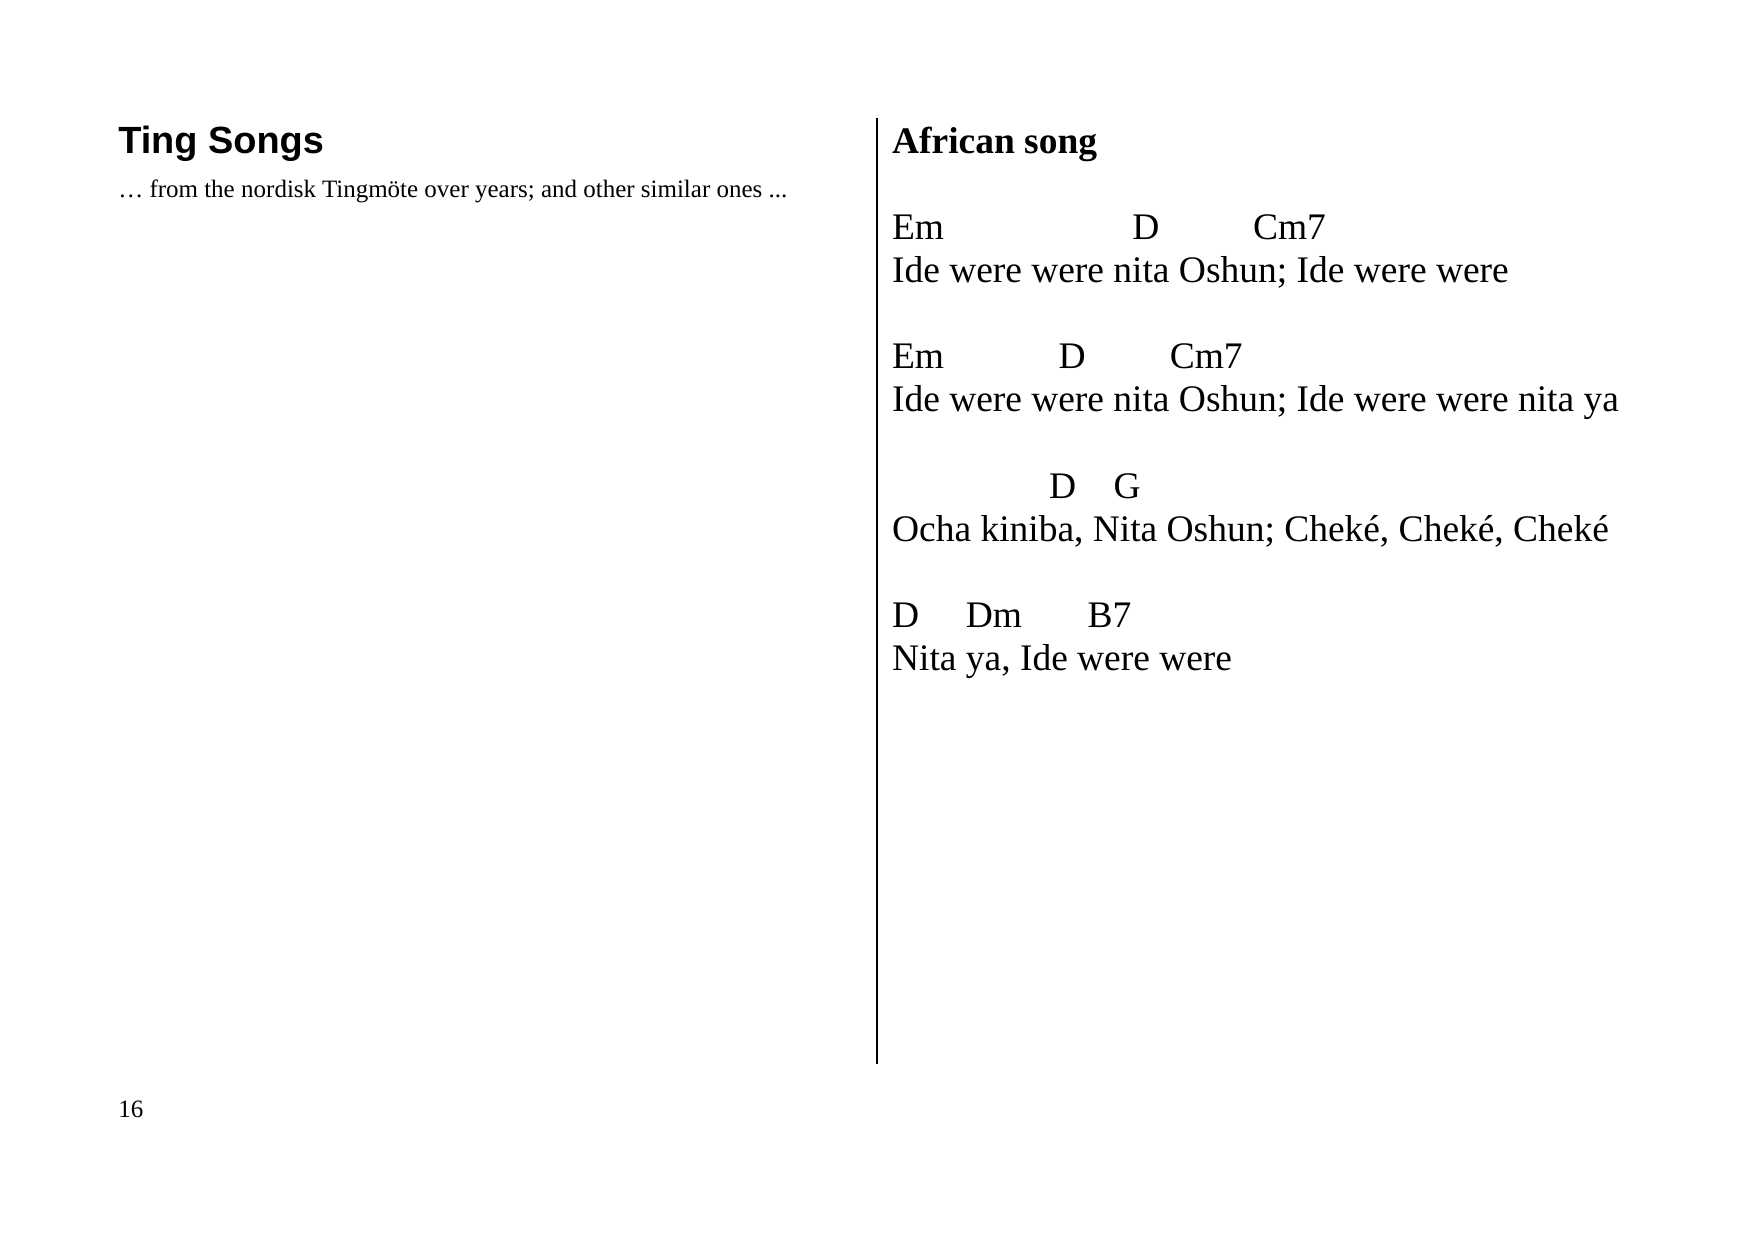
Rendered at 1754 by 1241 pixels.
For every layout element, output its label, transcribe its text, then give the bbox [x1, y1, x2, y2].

text D Dm B7 [892, 592, 1635, 636]
text Ide were were nita Oshun; Ide were were [892, 247, 1635, 291]
text Em D Cm7 [892, 334, 1635, 377]
subtitle Ting Songs [118, 118, 862, 162]
text Nita ya, Ide were were [892, 636, 1635, 679]
text … from the nordisk Tingmöte over years; and other similar ones ... [118, 174, 862, 203]
text D G [892, 463, 1635, 506]
text African song [892, 118, 1635, 161]
text Ide were were nita Oshun; Ide were were nita ya [892, 377, 1635, 420]
text Ocha kiniba, Nita Oshun; Cheké, Cheké, Cheké [892, 506, 1635, 549]
text Em D Cm7 [892, 204, 1635, 247]
